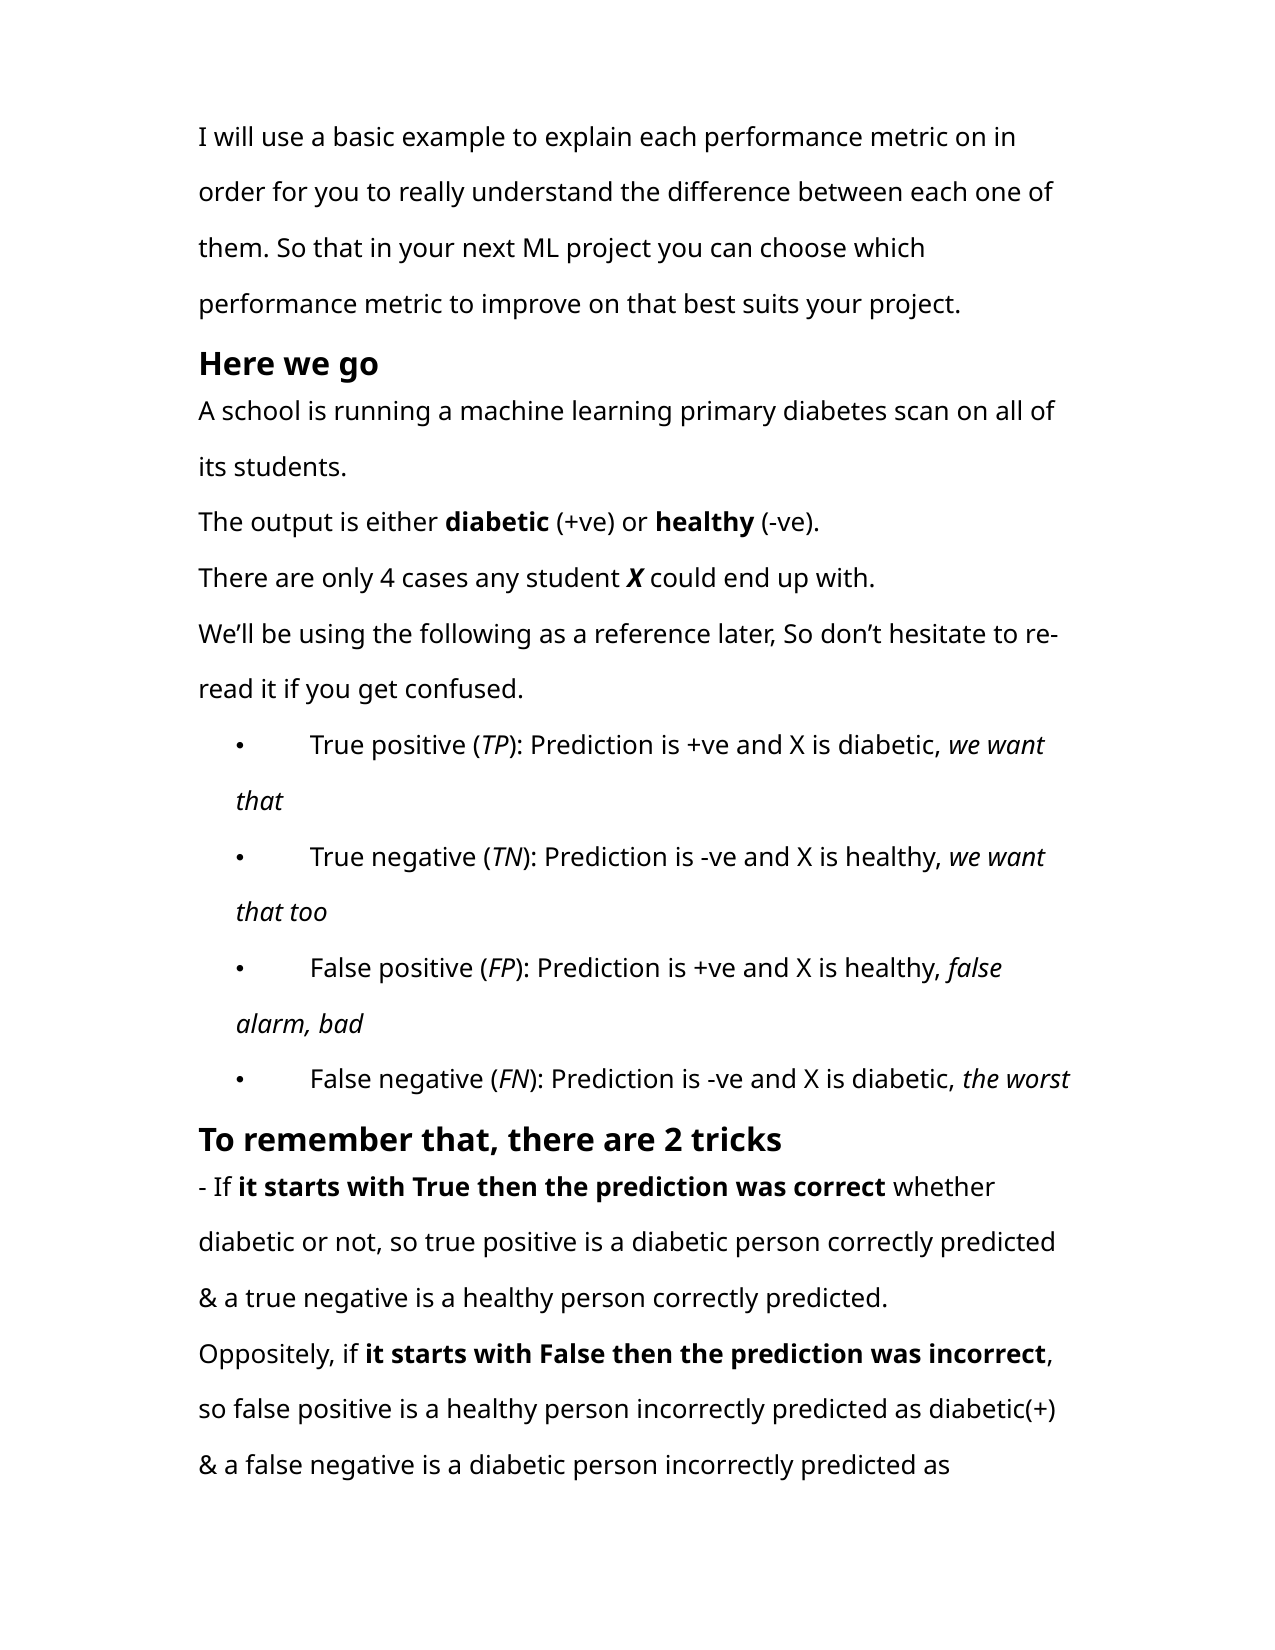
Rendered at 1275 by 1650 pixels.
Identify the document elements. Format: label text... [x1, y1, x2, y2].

list True negative (TN): Prediction is -ve and X is healthy, we want that too [236, 838, 1077, 929]
list True positive (TP): Prediction is +ve and X is diabetic, we want that [236, 727, 1077, 818]
text I will use a basic example to explain each performance metric on in order for you to really understand the difference between each one of them. So that in your next ML project you can choose which performance metric to improve on that best suits your project. [198, 118, 1077, 321]
subtitle To remember that, there are 2 tricks [198, 1117, 1077, 1161]
text A school is running a machine learning primary diabetes scan on all of its students. The output is either diabetic (+ve) or healthy (-ve). [198, 392, 1077, 539]
list False positive (FP): Prediction is +ve and X is healthy, false alarm, bad [236, 950, 1077, 1041]
text - If it starts with True then the prediction was correct whether diabetic or not, so true positive is a diabetic person correctly predicted & a true negative is a healthy person correctly predicted. Oppositely, if it starts with False then the prediction was incorrect, so false positive is a healthy person incorrectly predicted as diabetic(+) & a false negative is a diabetic person incorrectly predicted as [198, 1168, 1077, 1482]
subtitle Here we go [198, 341, 1077, 385]
text There are only 4 cases any student X could end up with. We’ll be using the following as a reference later, So don’t hesitate to re-read it if you get confused. [198, 559, 1077, 707]
list False negative (FN): Prediction is -ve and X is diabetic, the worst [236, 1061, 1077, 1097]
